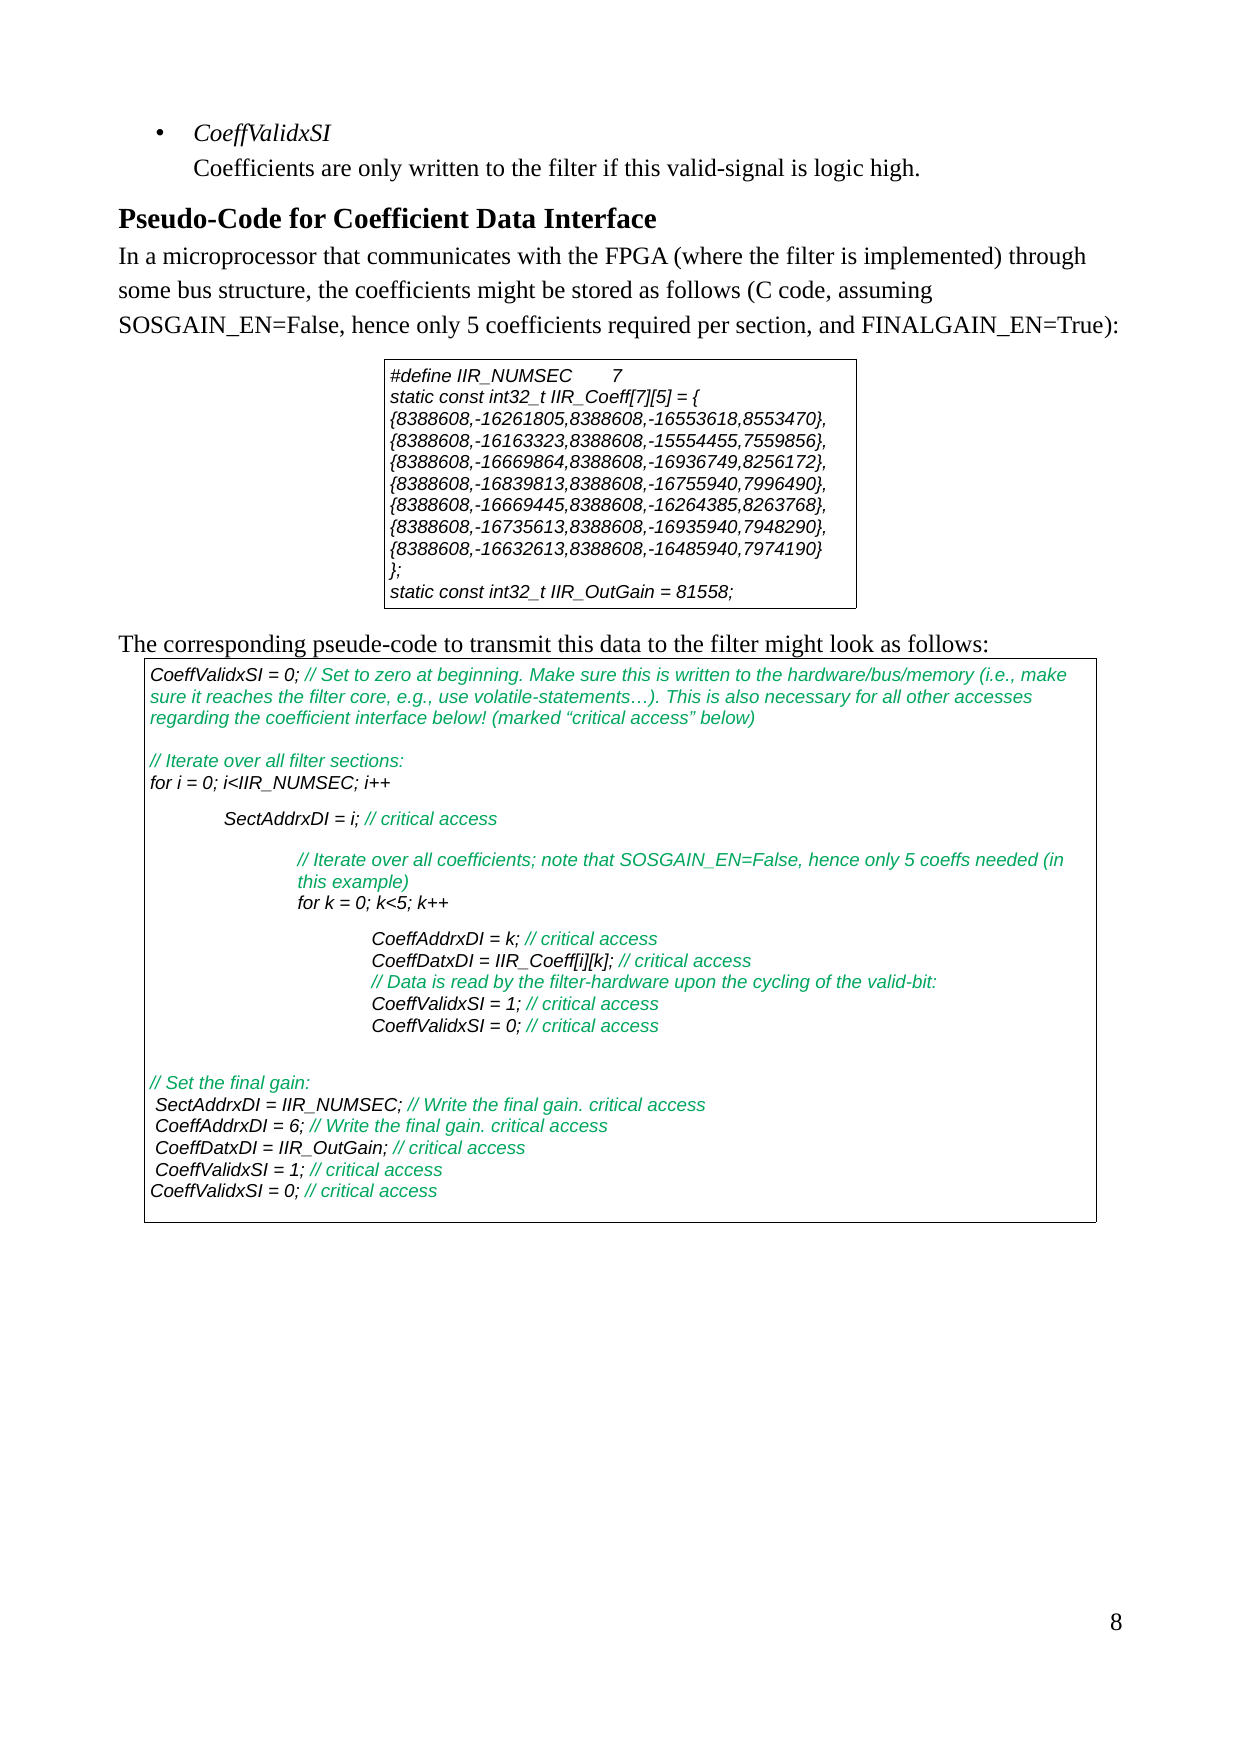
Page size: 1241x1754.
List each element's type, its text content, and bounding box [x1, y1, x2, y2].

table_header #define IIR_NUMSEC 7 static const int32_t IIR_Coeff[7][5] = { {8388608,-16261805,8388608,-16553618,8553470}, {8388608,-16163323,8388608,-15554455,7559856}, {8388608,-16669864,8388608,-16936749,8256172}, {8388608,-16839813,8388608,-16755940,7996490}, {8388608,-16669445,8388608,-16264385,8263768}, {8388608,-16735613,8388608,-16935940,7948290}, {8388608,-16632613,8388608,-16485940,7974190} }; static const int32_t IIR_OutGain = 81558; [385, 360, 856, 608]
text Pseudo-Code for Coefficient Data Interface In a microprocessor that communicates with the FPGA (where the filter is implemented) through some bus structure, the coefficients might be stored as follows (C code, assuming SOSGAIN_EN=False, hence only 5 coefficients required per section, and FINALGAIN_EN=True): [118, 202, 1122, 339]
text The corresponding pseude-code to transmit this data to the filter might look as follows: [118, 629, 1122, 658]
list CoeffValidxSI Coefficients are only written to the filter if this valid-signal is logic high. [156, 118, 1122, 181]
table_header CoeffValidxSI = 0; // Set to zero at beginning. Make sure this is written to the hardware/bus/memory (i.e., make sure it reaches the filter core, e.g., use volatile-statements…). This is also necessary for all other accesses regarding the coefficient interface below! (marked “critical access” below) // Iterate over all filter sections: for i = 0; i<IIR_NUMSEC; i++ SectAddrxDI = i; // critical access // Iterate over all coefficients; note that SOSGAIN_EN=False, hence only 5 coeffs needed (in this example) for k = 0; k<5; k++ CoeffAddrxDI = k; // critical access CoeffDatxDI = IIR_Coeff[i][k]; // critical access // Data is read by the filter-hardware upon the cycling of the valid-bit: CoeffValidxSI = 1; // critical access CoeffValidxSI = 0; // critical access // Set the final gain: SectAddrxDI = IIR_NUMSEC; // Write the final gain. critical access CoeffAddrxDI = 6; // Write the final gain. critical access CoeffDatxDI = IIR_OutGain; // critical access CoeffValidxSI = 1; // critical access CoeffValidxSI = 0; // critical access [145, 659, 1096, 1222]
